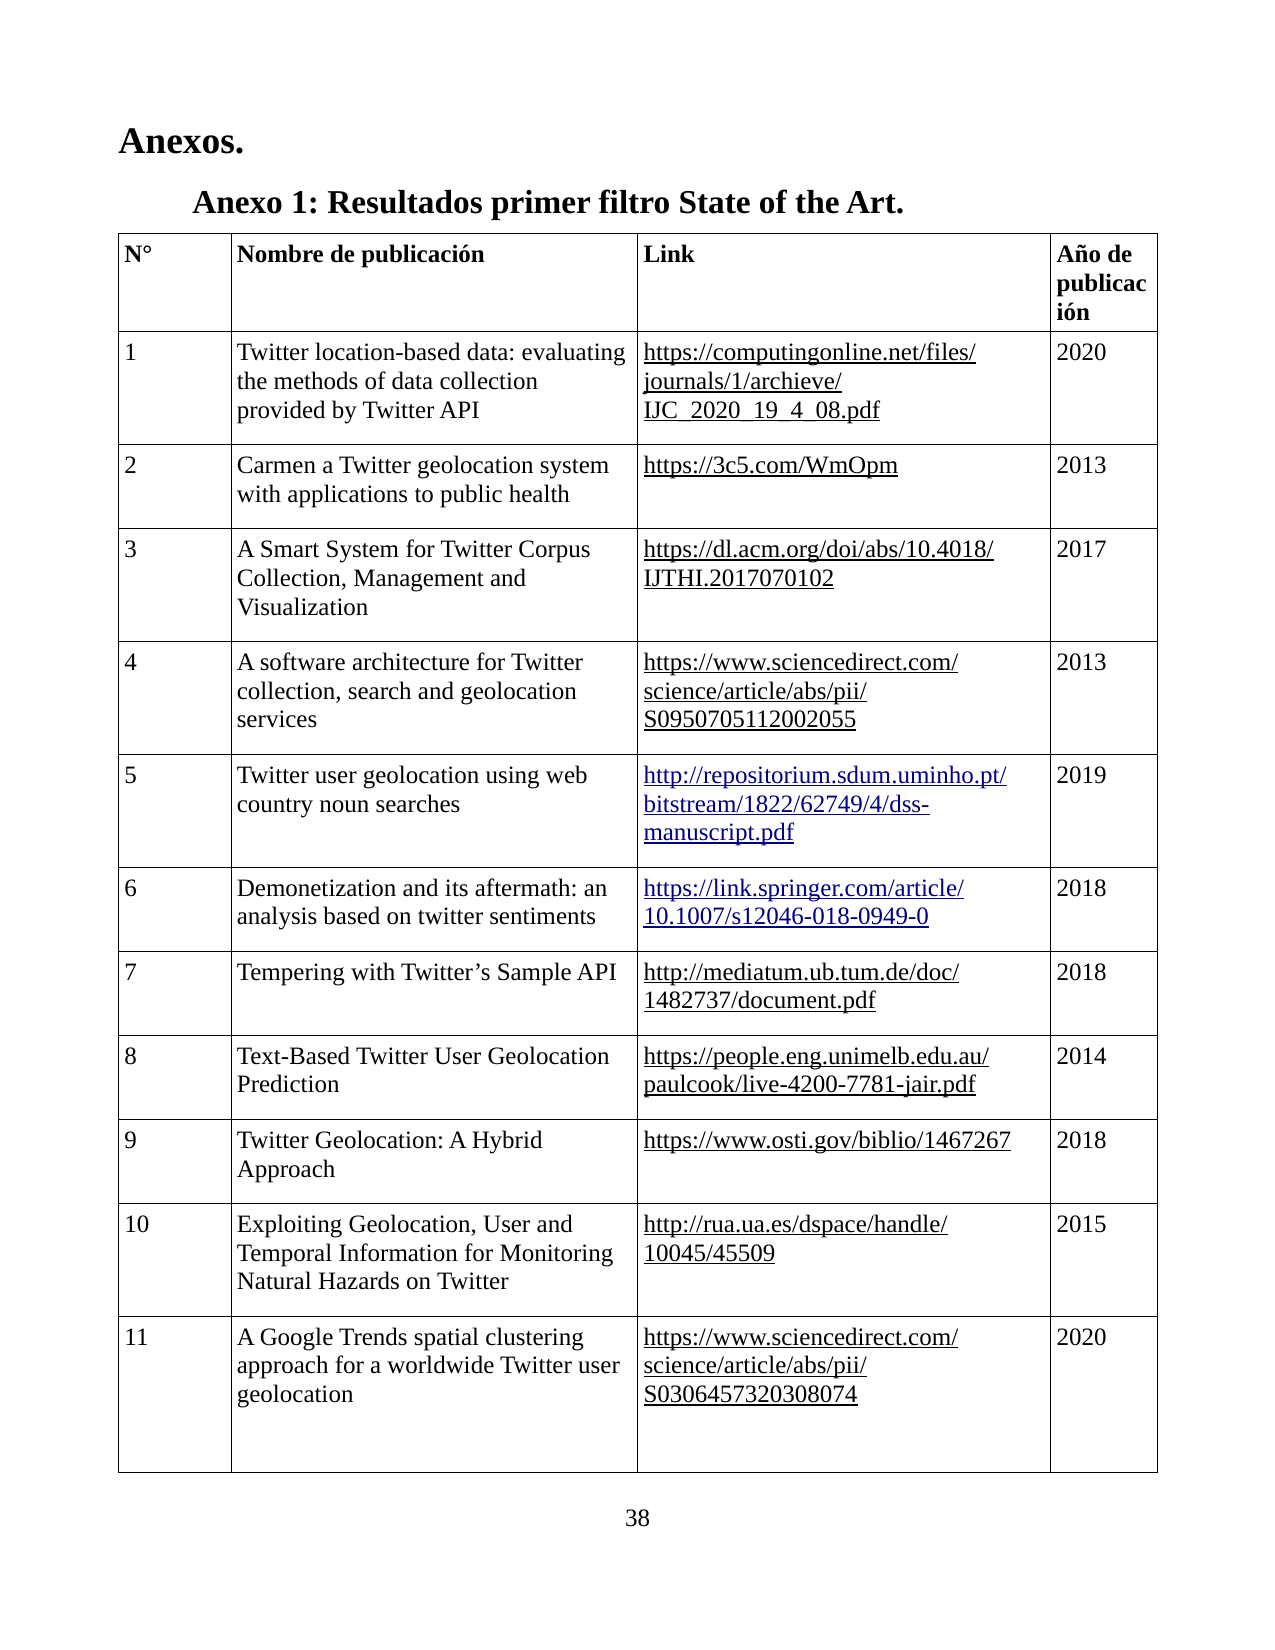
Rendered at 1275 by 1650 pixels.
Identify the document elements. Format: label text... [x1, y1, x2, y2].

table_cell 2014 [1051, 1036, 1157, 1119]
table_cell 7 [119, 952, 231, 1034]
table_cell 2017 [1051, 529, 1157, 641]
table_cell 1 [119, 332, 231, 444]
subtitle Anexo 1: Resultados primer filtro State of the Art. [118, 182, 1157, 220]
table_cell https://www.sciencedirect.com/science/article/abs/pii/S0950705112002055 [638, 642, 1050, 754]
table_cell 2020 [1051, 1317, 1157, 1472]
table_cell 2019 [1051, 755, 1157, 866]
table_cell 6 [119, 868, 231, 951]
table_cell http://mediatum.ub.tum.de/doc/1482737/document.pdf [638, 952, 1050, 1034]
table_cell A Smart System for Twitter Corpus Collection, Management and Visualization [232, 529, 637, 641]
table_cell A software architecture for Twitter collection, search and geolocation services [232, 642, 637, 754]
table_cell https://3c5.com/WmOpm [638, 445, 1050, 528]
table_cell 9 [119, 1120, 231, 1203]
table_cell 8 [119, 1036, 231, 1119]
table_cell https://dl.acm.org/doi/abs/10.4018/IJTHI.2017070102 [638, 529, 1050, 641]
table_cell 2018 [1051, 868, 1157, 951]
table_cell 3 [119, 529, 231, 641]
table_cell https://www.sciencedirect.com/science/article/abs/pii/S0306457320308074 [638, 1317, 1050, 1472]
table_cell 4 [119, 642, 231, 754]
table_cell 2013 [1051, 445, 1157, 528]
table_cell https://computingonline.net/files/journals/1/archieve/IJC_2020_19_4_08.pdf [638, 332, 1050, 444]
table_cell Tempering with Twitter’s Sample API [232, 952, 637, 1034]
table_cell 2015 [1051, 1204, 1157, 1316]
table_cell http://rua.ua.es/dspace/handle/10045/45509 [638, 1204, 1050, 1316]
table_cell 2020 [1051, 332, 1157, 444]
table_cell Exploiting Geolocation, User and Temporal Information for Monitoring Natural Hazards on Twitter [232, 1204, 637, 1316]
table_cell Twitter location-based data: evaluating the methods of data collection provided by Twitter API [232, 332, 637, 444]
table_cell Text-Based Twitter User Geolocation Prediction [232, 1036, 637, 1119]
table_header Link [638, 234, 1050, 331]
subtitle Anexos. [118, 118, 1157, 161]
table_cell 2 [119, 445, 231, 528]
table_cell A Google Trends spatial clustering approach for a worldwide Twitter user geolocation [232, 1317, 637, 1472]
table_cell https://www.osti.gov/biblio/1467267 [638, 1120, 1050, 1203]
table_cell 2018 [1051, 1120, 1157, 1203]
table_cell 5 [119, 755, 231, 866]
table_cell 2018 [1051, 952, 1157, 1034]
table_cell 11 [119, 1317, 231, 1472]
table_cell Carmen a Twitter geolocation system with applications to public health [232, 445, 637, 528]
table_cell Demonetization and its aftermath: an analysis based on twitter sentiments [232, 868, 637, 951]
table_cell https://link.springer.com/article/10.1007/s12046-018-0949-0 [638, 868, 1050, 951]
table_cell 10 [119, 1204, 231, 1316]
table_cell Twitter user geolocation using web country noun searches [232, 755, 637, 866]
table_cell http://repositorium.sdum.uminho.pt/bitstream/1822/62749/4/dss-manuscript.pdf [638, 755, 1050, 866]
table_cell Twitter Geolocation: A Hybrid Approach [232, 1120, 637, 1203]
table_cell https://people.eng.unimelb.edu.au/paulcook/live-4200-7781-jair.pdf [638, 1036, 1050, 1119]
table_cell 2013 [1051, 642, 1157, 754]
table_header N° [119, 234, 231, 331]
table_header Nombre de publicación [232, 234, 637, 331]
table_header Año de publicación [1051, 234, 1157, 331]
